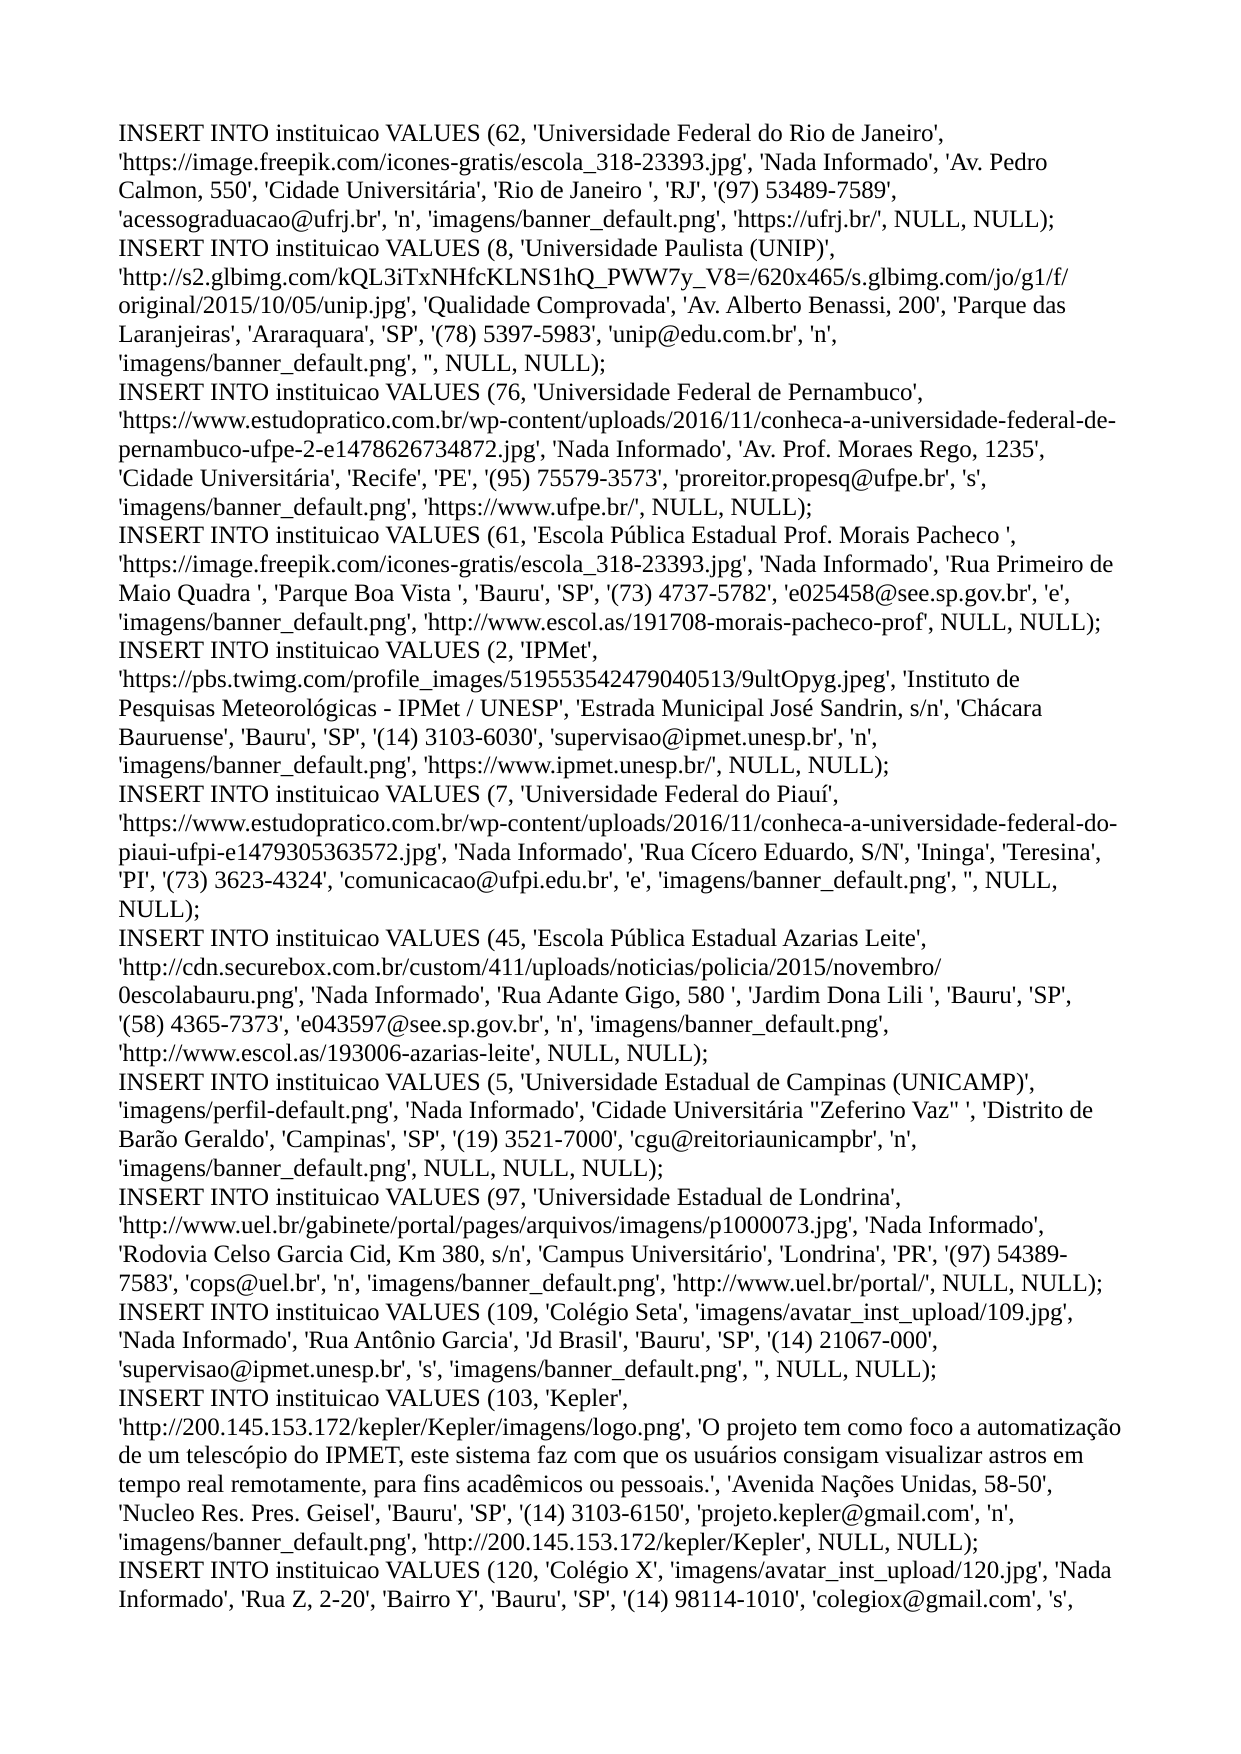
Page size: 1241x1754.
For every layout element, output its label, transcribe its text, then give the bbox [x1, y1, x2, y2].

text INSERT INTO instituicao VALUES (2, 'IPMet', 'https://pbs.twimg.com/profile_images/519553542479040513/9ultOpyg.jpeg', 'Instituto de Pesquisas Meteorológicas - IPMet / UNESP', 'Estrada Municipal José Sandrin, s/n', 'Chácara Bauruense', 'Bauru', 'SP', '(14) 3103-6030', 'supervisao@ipmet.unesp.br', 'n', 'imagens/banner_default.png', 'https://www.ipmet.unesp.br/', NULL, NULL); [118, 636, 1122, 779]
text INSERT INTO instituicao VALUES (109, 'Colégio Seta', 'imagens/avatar_inst_upload/109.jpg', 'Nada Informado', 'Rua Antônio Garcia', 'Jd Brasil', 'Bauru', 'SP', '(14) 21067-000', 'supervisao@ipmet.unesp.br', 's', 'imagens/banner_default.png', '', NULL, NULL); [118, 1297, 1122, 1383]
text INSERT INTO instituicao VALUES (61, 'Escola Pública Estadual Prof. Morais Pacheco ', 'https://image.freepik.com/icones-gratis/escola_318-23393.jpg', 'Nada Informado', 'Rua Primeiro de Maio Quadra ', 'Parque Boa Vista ', 'Bauru', 'SP', '(73) 4737-5782', 'e025458@see.sp.gov.br', 'e', 'imagens/banner_default.png', 'http://www.escol.as/191708-morais-pacheco-prof', NULL, NULL); [118, 521, 1122, 636]
text INSERT INTO instituicao VALUES (45, 'Escola Pública Estadual Azarias Leite', 'http://cdn.securebox.com.br/custom/411/uploads/noticias/policia/2015/novembro/0escolabauru.png', 'Nada Informado', 'Rua Adante Gigo, 580 ', 'Jardim Dona Lili ', 'Bauru', 'SP', '(58) 4365-7373', 'e043597@see.sp.gov.br', 'n', 'imagens/banner_default.png', 'http://www.escol.as/193006-azarias-leite', NULL, NULL); [118, 923, 1122, 1067]
text INSERT INTO instituicao VALUES (97, 'Universidade Estadual de Londrina', 'http://www.uel.br/gabinete/portal/pages/arquivos/imagens/p1000073.jpg', 'Nada Informado', 'Rodovia Celso Garcia Cid, Km 380, s/n', 'Campus Universitário', 'Londrina', 'PR', '(97) 54389-7583', 'cops@uel.br', 'n', 'imagens/banner_default.png', 'http://www.uel.br/portal/', NULL, NULL); [118, 1182, 1122, 1297]
text INSERT INTO instituicao VALUES (7, 'Universidade Federal do Piauí', 'https://www.estudopratico.com.br/wp-content/uploads/2016/11/conheca-a-universidade-federal-do-piaui-ufpi-e1479305363572.jpg', 'Nada Informado', 'Rua Cícero Eduardo, S/N', 'Ininga', 'Teresina', 'PI', '(73) 3623-4324', 'comunicacao@ufpi.edu.br', 'e', 'imagens/banner_default.png', '', NULL, NULL); [118, 779, 1122, 923]
text INSERT INTO instituicao VALUES (103, 'Kepler', 'http://200.145.153.172/kepler/Kepler/imagens/logo.png', 'O projeto tem como foco a automatização de um telescópio do IPMET, este sistema faz com que os usuários consigam visualizar astros em tempo real remotamente, para fins acadêmicos ou pessoais.', 'Avenida Nações Unidas, 58-50', 'Nucleo Res. Pres. Geisel', 'Bauru', 'SP', '(14) 3103-6150', 'projeto.kepler@gmail.com', 'n', 'imagens/banner_default.png', 'http://200.145.153.172/kepler/Kepler', NULL, NULL); [118, 1383, 1122, 1556]
text INSERT INTO instituicao VALUES (76, 'Universidade Federal de Pernambuco', 'https://www.estudopratico.com.br/wp-content/uploads/2016/11/conheca-a-universidade-federal-de-pernambuco-ufpe-2-e1478626734872.jpg', 'Nada Informado', 'Av. Prof. Moraes Rego, 1235', 'Cidade Universitária', 'Recife', 'PE', '(95) 75579-3573', 'proreitor.propesq@ufpe.br', 's', 'imagens/banner_default.png', 'https://www.ufpe.br/', NULL, NULL); [118, 377, 1122, 521]
text INSERT INTO instituicao VALUES (8, 'Universidade Paulista (UNIP)', 'http://s2.glbimg.com/kQL3iTxNHfcKLNS1hQ_PWW7y_V8=/620x465/s.glbimg.com/jo/g1/f/original/2015/10/05/unip.jpg', 'Qualidade Comprovada', 'Av. Alberto Benassi, 200', 'Parque das Laranjeiras', 'Araraquara', 'SP', '(78) 5397-5983', 'unip@edu.com.br', 'n', 'imagens/banner_default.png', '', NULL, NULL); [118, 233, 1122, 377]
text INSERT INTO instituicao VALUES (120, 'Colégio X', 'imagens/avatar_inst_upload/120.jpg', 'Nada Informado', 'Rua Z, 2-20', 'Bairro Y', 'Bauru', 'SP', '(14) 98114-1010', 'colegiox@gmail.com', 's', [118, 1556, 1122, 1613]
text INSERT INTO instituicao VALUES (62, 'Universidade Federal do Rio de Janeiro', 'https://image.freepik.com/icones-gratis/escola_318-23393.jpg', 'Nada Informado', 'Av. Pedro Calmon, 550', 'Cidade Universitária', 'Rio de Janeiro ', 'RJ', '(97) 53489-7589', 'acessograduacao@ufrj.br', 'n', 'imagens/banner_default.png', 'https://ufrj.br/', NULL, NULL); [118, 118, 1122, 233]
text INSERT INTO instituicao VALUES (5, 'Universidade Estadual de Campinas (UNICAMP)', 'imagens/perfil-default.png', 'Nada Informado', 'Cidade Universitária "Zeferino Vaz" ', 'Distrito de Barão Geraldo', 'Campinas', 'SP', '(19) 3521-7000', 'cgu@reitoriaunicampbr', 'n', 'imagens/banner_default.png', NULL, NULL, NULL); [118, 1067, 1122, 1182]
